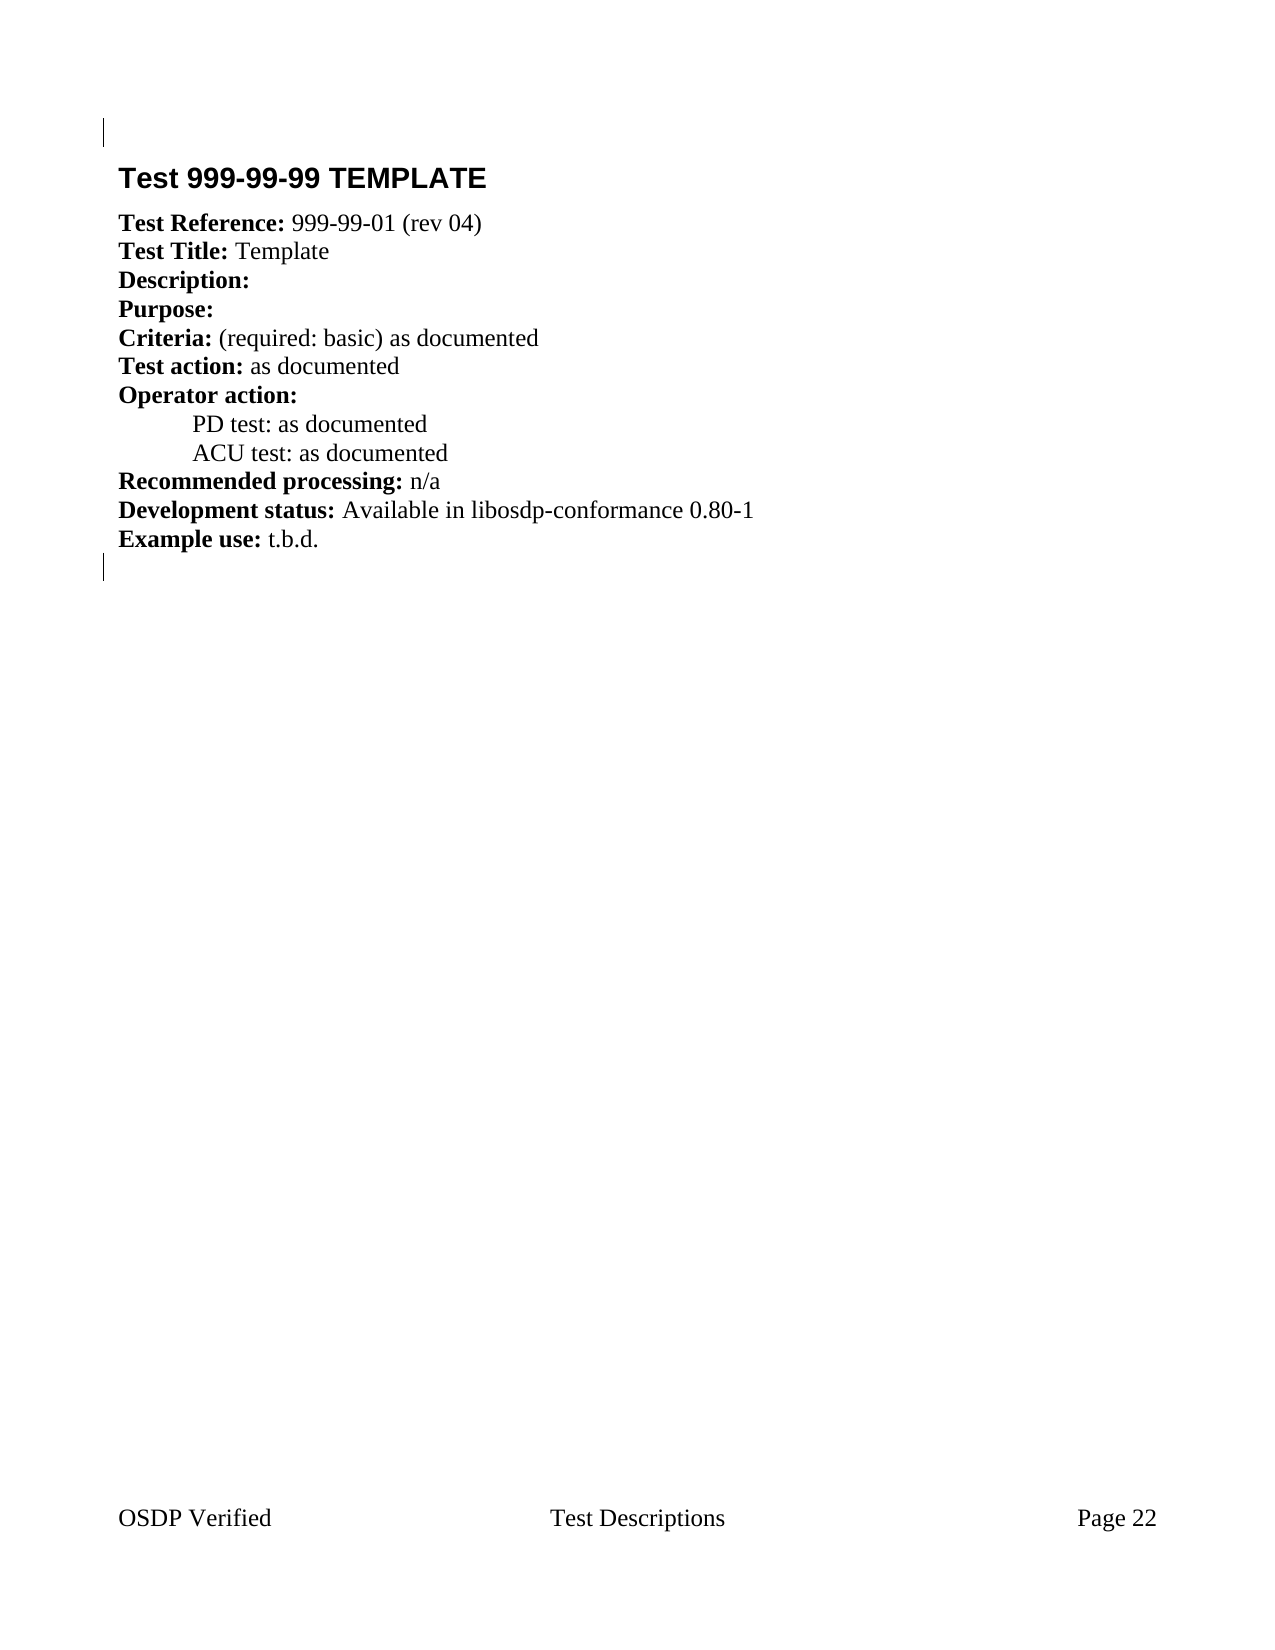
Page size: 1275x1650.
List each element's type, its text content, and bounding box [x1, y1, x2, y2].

text Test Reference: 999-99-01 (rev 04) [118, 208, 1157, 236]
text ACU test: as documented [118, 438, 1157, 466]
text Development status: Available in libosdp-conformance 0.80-1 [118, 495, 1157, 524]
text Test Title: Template [118, 236, 1157, 265]
text PD test: as documented [118, 409, 1157, 438]
text Example use: t.b.d. [118, 524, 1157, 553]
text Operator action: [118, 380, 1157, 409]
text Recommended processing: n/a [118, 466, 1157, 495]
text Purpose: [118, 294, 1157, 323]
text Test action: as documented [118, 351, 1157, 380]
subtitle Test 999-99-99 TEMPLATE [118, 161, 1157, 195]
text Description: [118, 265, 1157, 294]
text Criteria: (required: basic) as documented [118, 323, 1157, 351]
